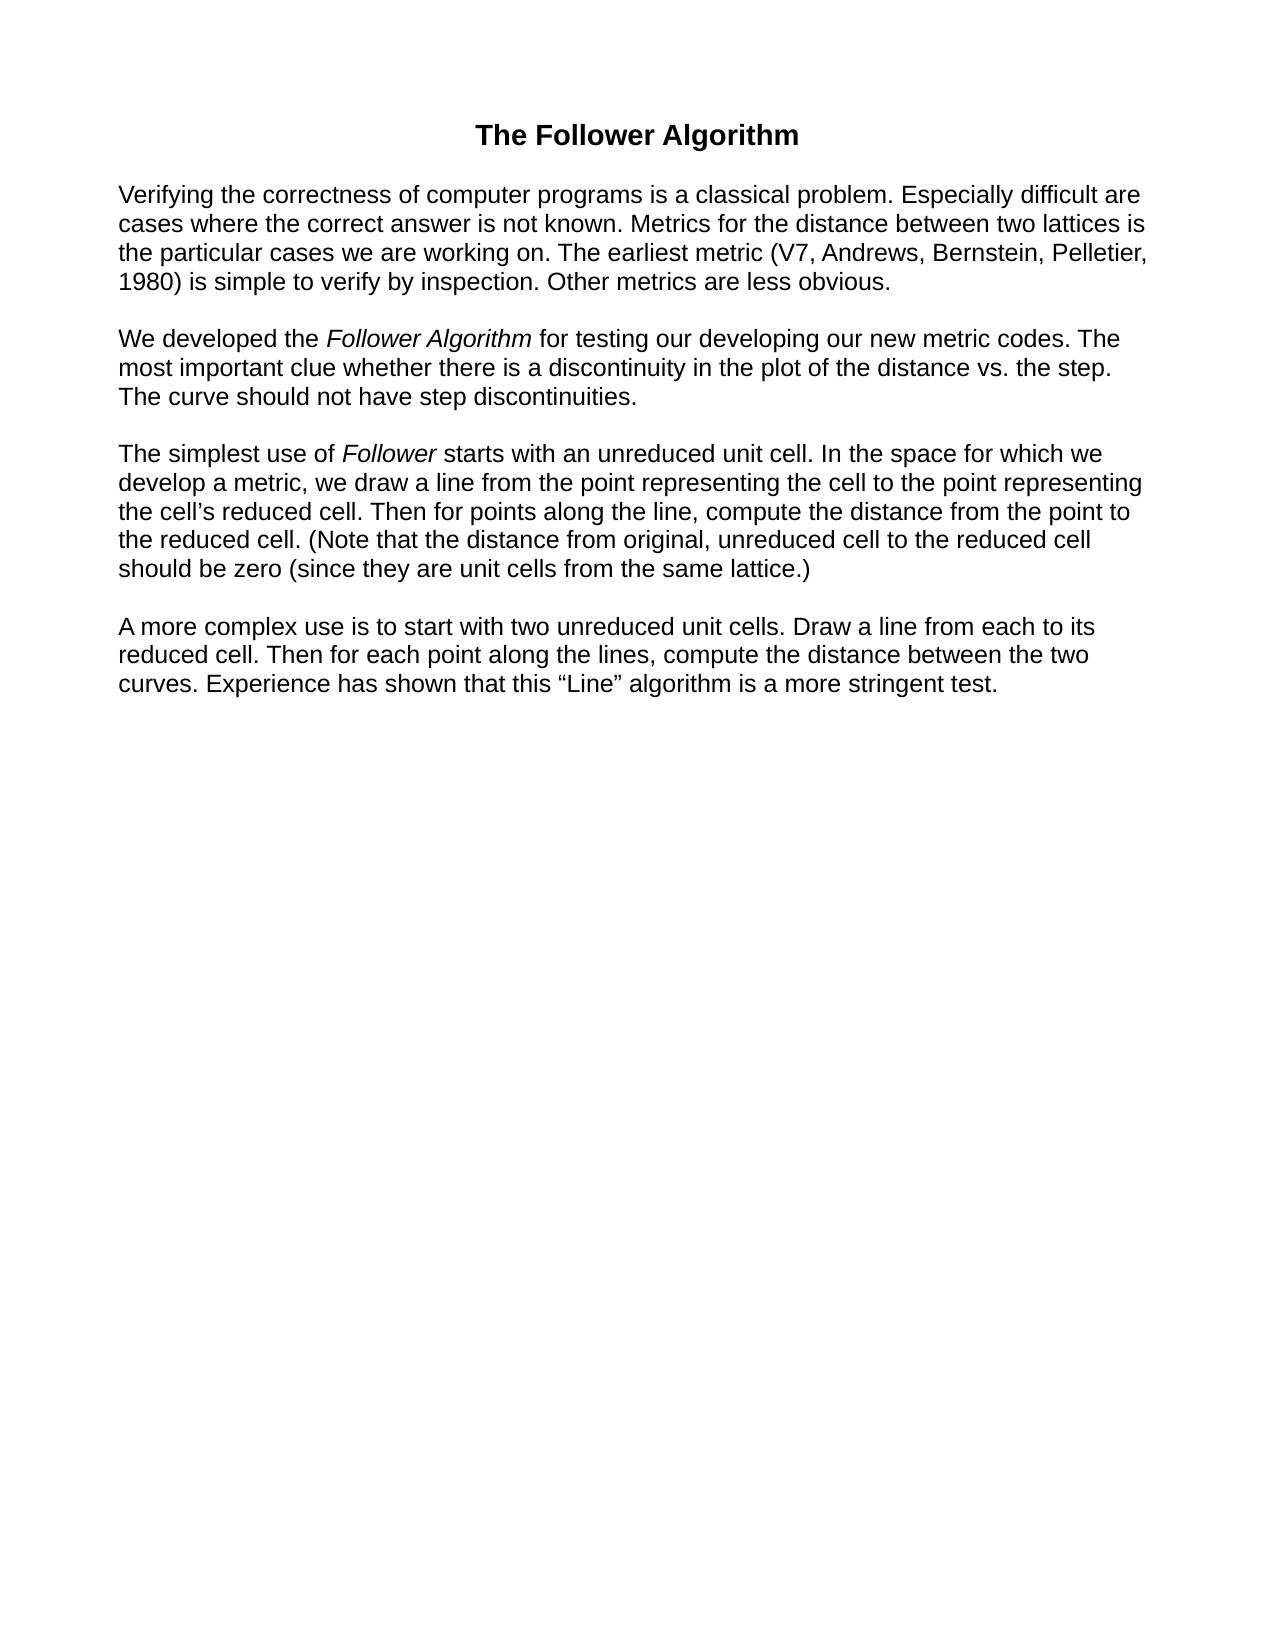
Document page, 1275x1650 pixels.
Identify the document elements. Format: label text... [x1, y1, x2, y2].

text A more complex use is to start with two unreduced unit cells. Draw a line from each to its reduced cell. Then for each point along the lines, compute the distance between the two curves. Experience has shown that this “Line” algorithm is a more stringent test. [118, 612, 1157, 698]
text The simplest use of Follower starts with an unreduced unit cell. In the space for which we develop a metric, we draw a line from the point representing the cell to the point representing the cell’s reduced cell. Then for points along the line, compute the distance from the point to the reduced cell. (Note that the distance from original, unreduced cell to the reduced cell should be zero (since they are unit cells from the same lattice.) [118, 439, 1157, 583]
text The Follower Algorithm [118, 118, 1157, 152]
text Verifying the correctness of computer programs is a classical problem. Especially difficult are cases where the correct answer is not known. Metrics for the distance between two lattices is the particular cases we are working on. The earliest metric (V7, Andrews, Bernstein, Pelletier, 1980) is simple to verify by inspection. Other metrics are less obvious. [118, 180, 1157, 295]
text We developed the Follower Algorithm for testing our developing our new metric codes. The most important clue whether there is a discontinuity in the plot of the distance vs. the step. The curve should not have step discontinuities. [118, 324, 1157, 410]
